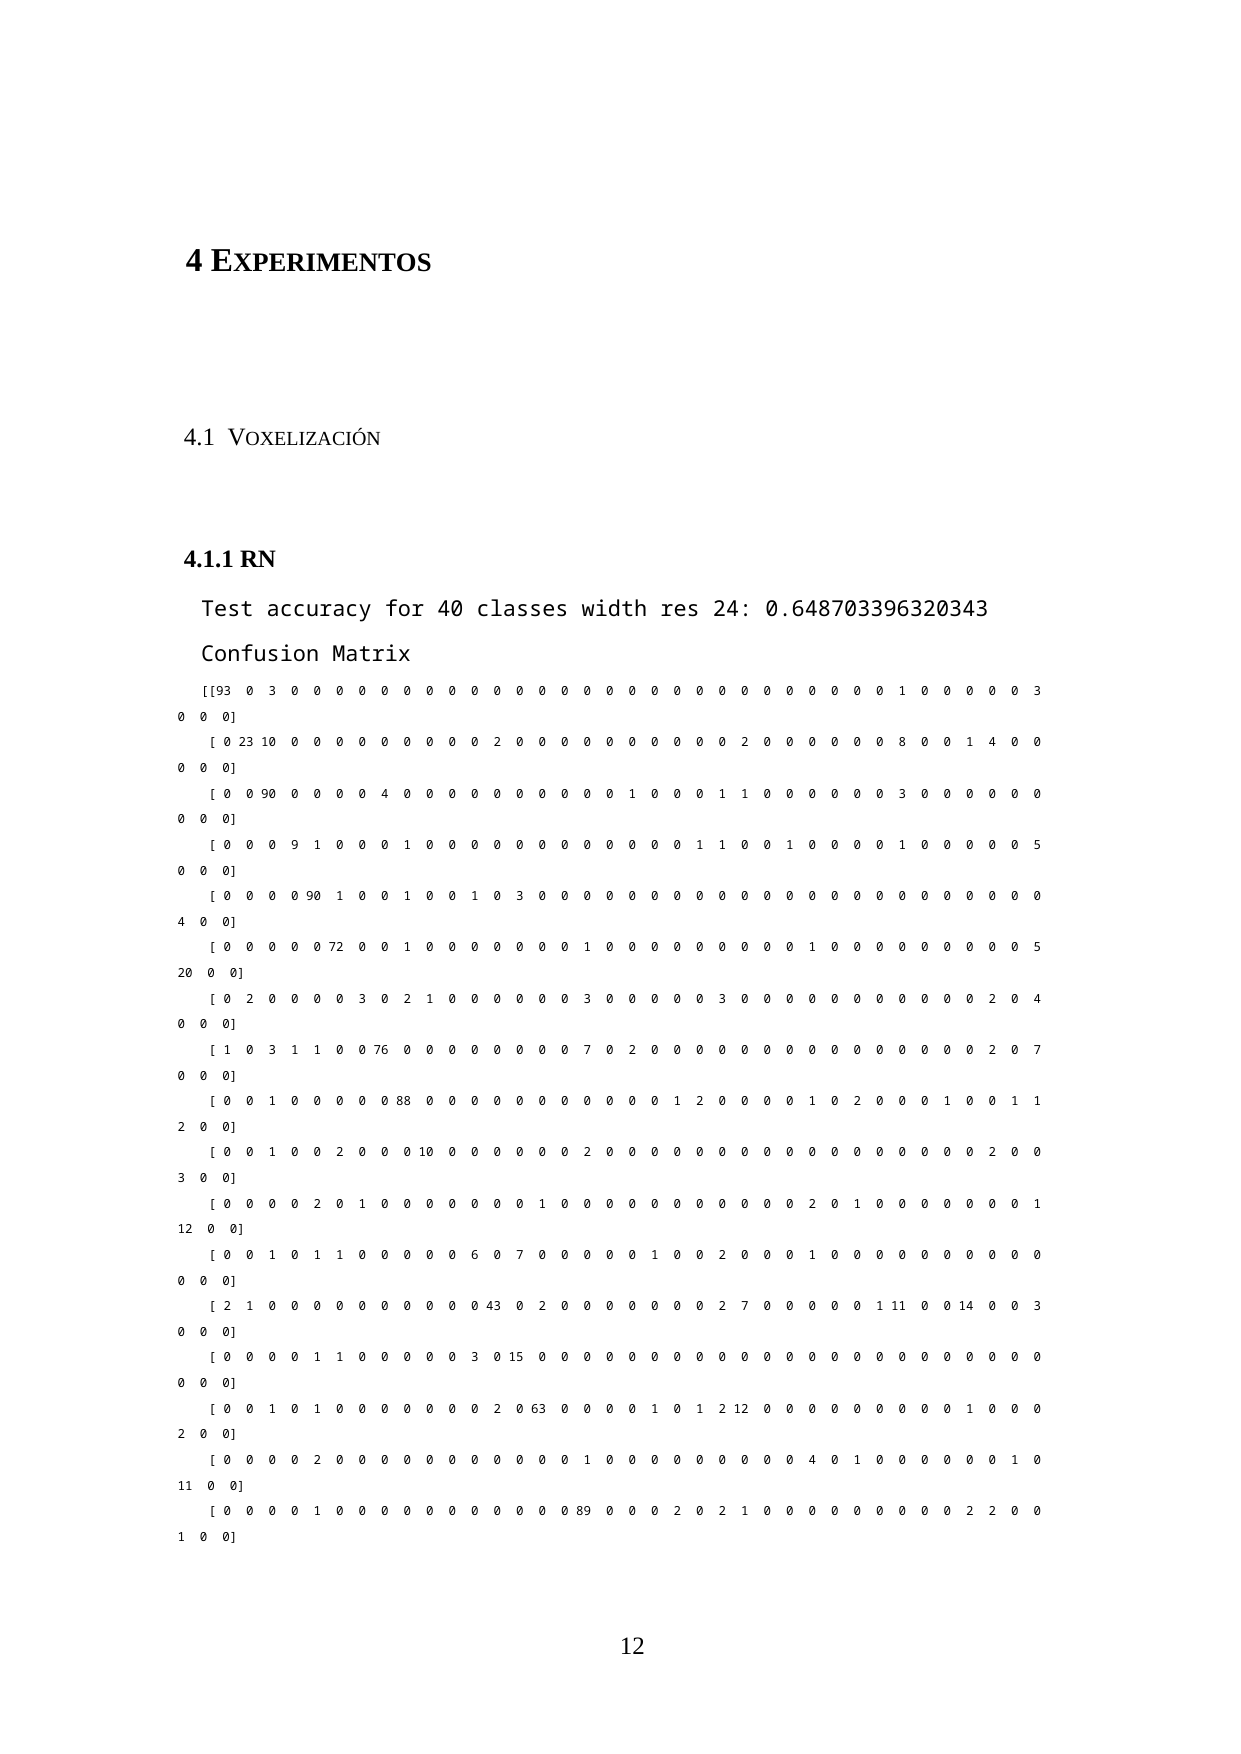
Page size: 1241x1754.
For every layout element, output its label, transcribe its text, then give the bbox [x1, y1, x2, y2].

text [[93 0 3 0 0 0 0 0 0 0 0 0 0 0 0 0 0 0 0 0 0 0 0 0 0 0 0 0 0 0 1 0 0 0 0 0 3 0 0 0] [177, 682, 1063, 725]
text [ 0 2 0 0 0 0 3 0 2 1 0 0 0 0 0 0 3 0 0 0 0 0 3 0 0 0 0 0 0 0 0 0 0 0 2 0 4 0 0 0] [177, 990, 1063, 1032]
text [ 0 23 10 0 0 0 0 0 0 0 0 0 2 0 0 0 0 0 0 0 0 0 0 2 0 0 0 0 0 0 8 0 0 1 4 0 0 0 0 0] [177, 733, 1063, 776]
text [ 0 0 0 0 2 0 0 0 0 0 0 0 0 0 0 0 1 0 0 0 0 0 0 0 0 0 4 0 1 0 0 0 0 0 0 1 0 11 0 0] [177, 1451, 1063, 1494]
text Confusion Matrix [177, 638, 1063, 667]
text [ 0 0 1 0 0 2 0 0 0 10 0 0 0 0 0 0 2 0 0 0 0 0 0 0 0 0 0 0 0 0 0 0 0 0 2 0 0 3 0 0] [177, 1143, 1063, 1186]
text [ 0 0 1 0 1 1 0 0 0 0 0 6 0 7 0 0 0 0 0 1 0 0 2 0 0 0 1 0 0 0 0 0 0 0 0 0 0 0 0 0] [177, 1246, 1063, 1289]
text [ 0 0 0 0 2 0 1 0 0 0 0 0 0 0 1 0 0 0 0 0 0 0 0 0 0 0 2 0 1 0 0 0 0 0 0 0 1 12 0 0] [177, 1195, 1063, 1237]
subtitle Experimentos [177, 241, 1063, 279]
text [ 0 0 1 0 1 0 0 0 0 0 0 0 2 0 63 0 0 0 0 1 0 1 2 12 0 0 0 0 0 0 0 0 0 1 0 0 0 2 0 0] [177, 1400, 1063, 1442]
text [ 0 0 0 0 0 72 0 0 1 0 0 0 0 0 0 0 1 0 0 0 0 0 0 0 0 0 1 0 0 0 0 0 0 0 0 0 5 20 0 0] [177, 938, 1063, 981]
text [ 0 0 0 0 90 1 0 0 1 0 0 1 0 3 0 0 0 0 0 0 0 0 0 0 0 0 0 0 0 0 0 0 0 0 0 0 0 4 0 0] [177, 887, 1063, 930]
subtitle Voxelización [177, 422, 960, 451]
text Test accuracy for 40 classes width res 24: 0.648703396320343 [177, 593, 1063, 623]
text [ 0 0 90 0 0 0 0 4 0 0 0 0 0 0 0 0 0 0 1 0 0 0 1 1 0 0 0 0 0 0 3 0 0 0 0 0 0 0 0 0] [177, 785, 1063, 827]
text [ 1 0 3 1 1 0 0 76 0 0 0 0 0 0 0 0 7 0 2 0 0 0 0 0 0 0 0 0 0 0 0 0 0 0 2 0 7 0 0 0] [177, 1041, 1063, 1084]
text [ 0 0 0 0 1 1 0 0 0 0 0 3 0 15 0 0 0 0 0 0 0 0 0 0 0 0 0 0 0 0 0 0 0 0 0 0 0 0 0 0] [177, 1348, 1063, 1391]
subtitle RN [177, 544, 1063, 573]
text [ 2 1 0 0 0 0 0 0 0 0 0 0 43 0 2 0 0 0 0 0 0 0 2 7 0 0 0 0 0 1 11 0 0 14 0 0 3 0 0 0] [177, 1297, 1063, 1340]
text [ 0 0 1 0 0 0 0 0 88 0 0 0 0 0 0 0 0 0 0 0 1 2 0 0 0 0 1 0 2 0 0 0 1 0 0 1 1 2 0 0] [177, 1092, 1063, 1135]
text [ 0 0 0 9 1 0 0 0 1 0 0 0 0 0 0 0 0 0 0 0 0 1 1 0 0 1 0 0 0 0 1 0 0 0 0 0 5 0 0 0] [177, 836, 1063, 879]
text [ 0 0 0 0 1 0 0 0 0 0 0 0 0 0 0 0 89 0 0 0 2 0 2 1 0 0 0 0 0 0 0 0 0 2 2 0 0 1 0 0] [177, 1502, 1063, 1545]
